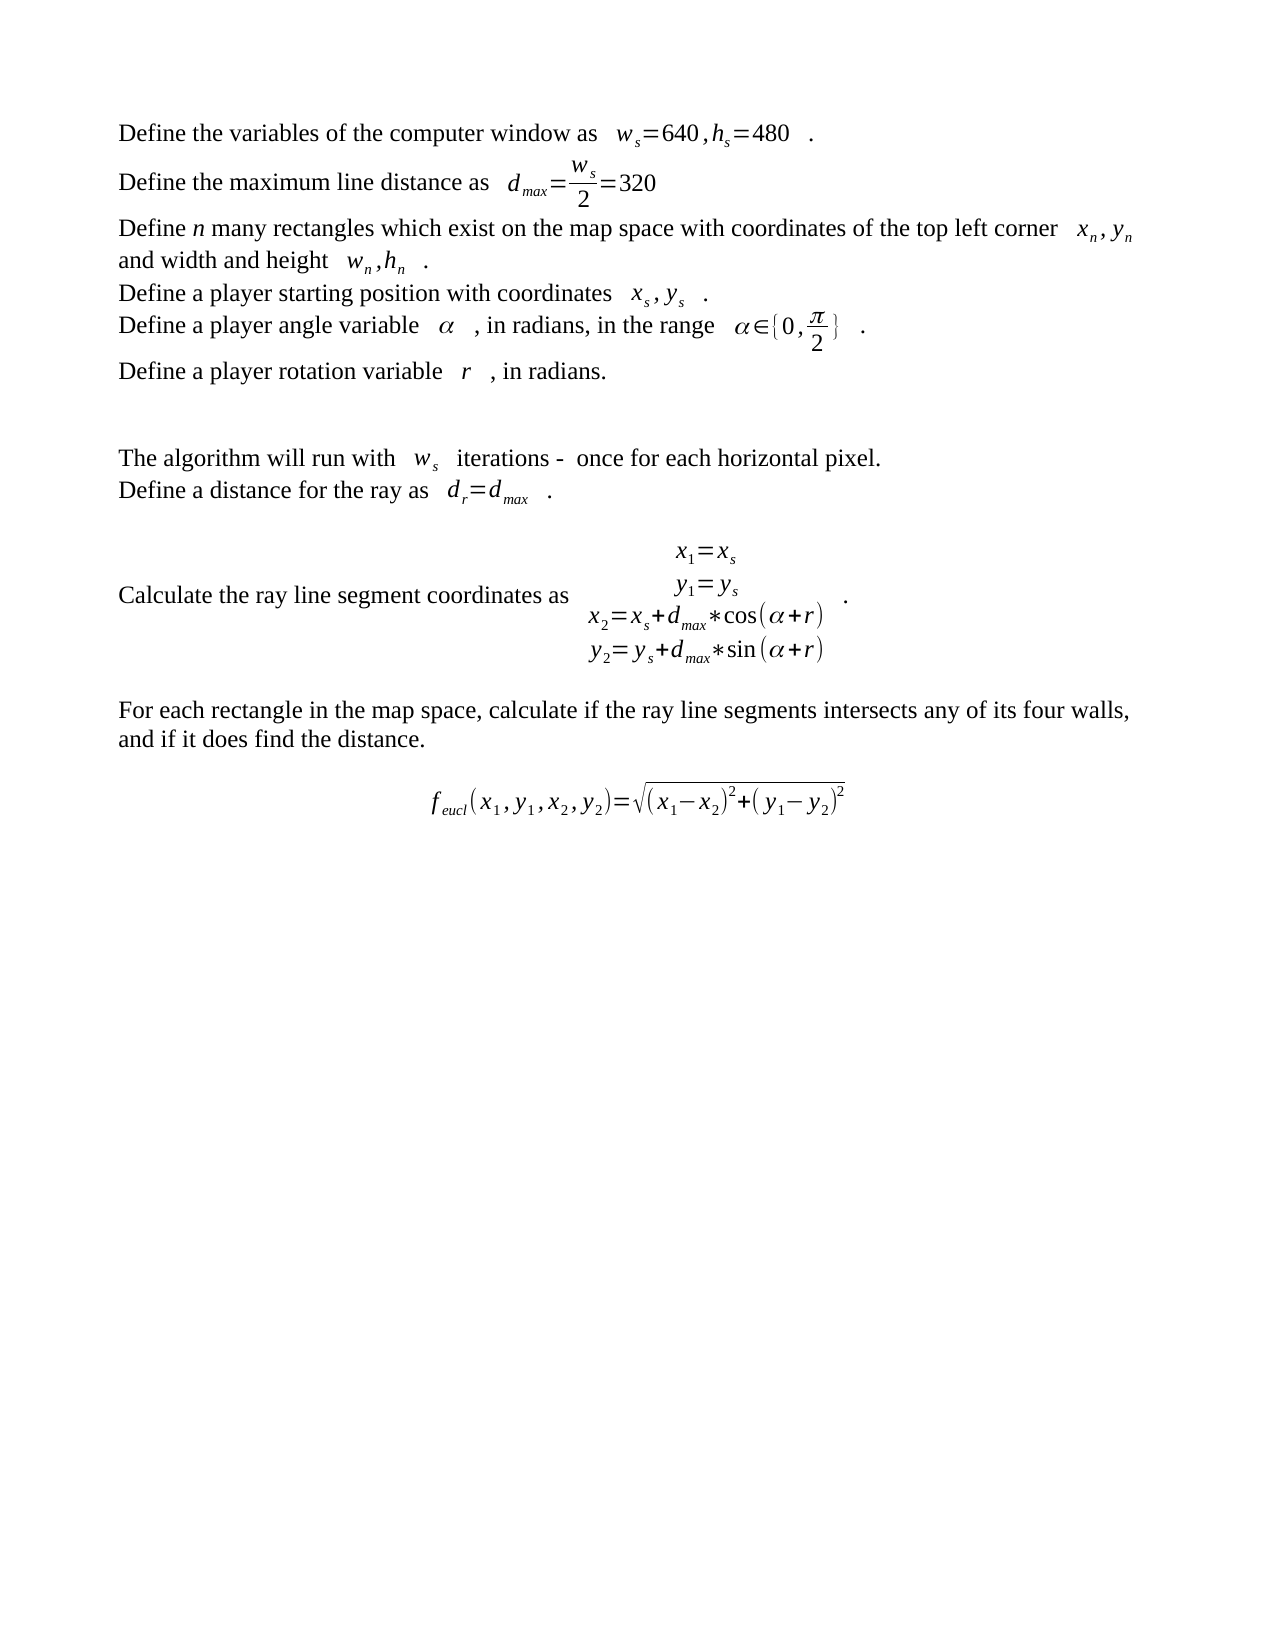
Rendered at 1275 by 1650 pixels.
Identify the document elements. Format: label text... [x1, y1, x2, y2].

text Define a player angle variable, in radians, in the range. [118, 310, 1157, 356]
text The algorithm will run withiterations - once for each horizontal pixel. [118, 443, 1157, 475]
text For each rectangle in the map space, calculate if the ray line segments intersects any of its four walls, and if it does find the distance. [118, 695, 1157, 752]
text Define n many rectangles which exist on the map space with coordinates of the top left cornerand width and height. [118, 213, 1157, 278]
text Define the maximum line distance as [118, 151, 1157, 213]
text Define the variables of the computer window as. [118, 118, 1157, 151]
text Define a distance for the ray as. [118, 475, 1157, 507]
text Calculate the ray line segment coordinates as. [118, 536, 1157, 666]
text Define a player starting position with coordinates. [118, 278, 1157, 310]
text Define a player rotation variable, in radians. [118, 356, 1157, 385]
